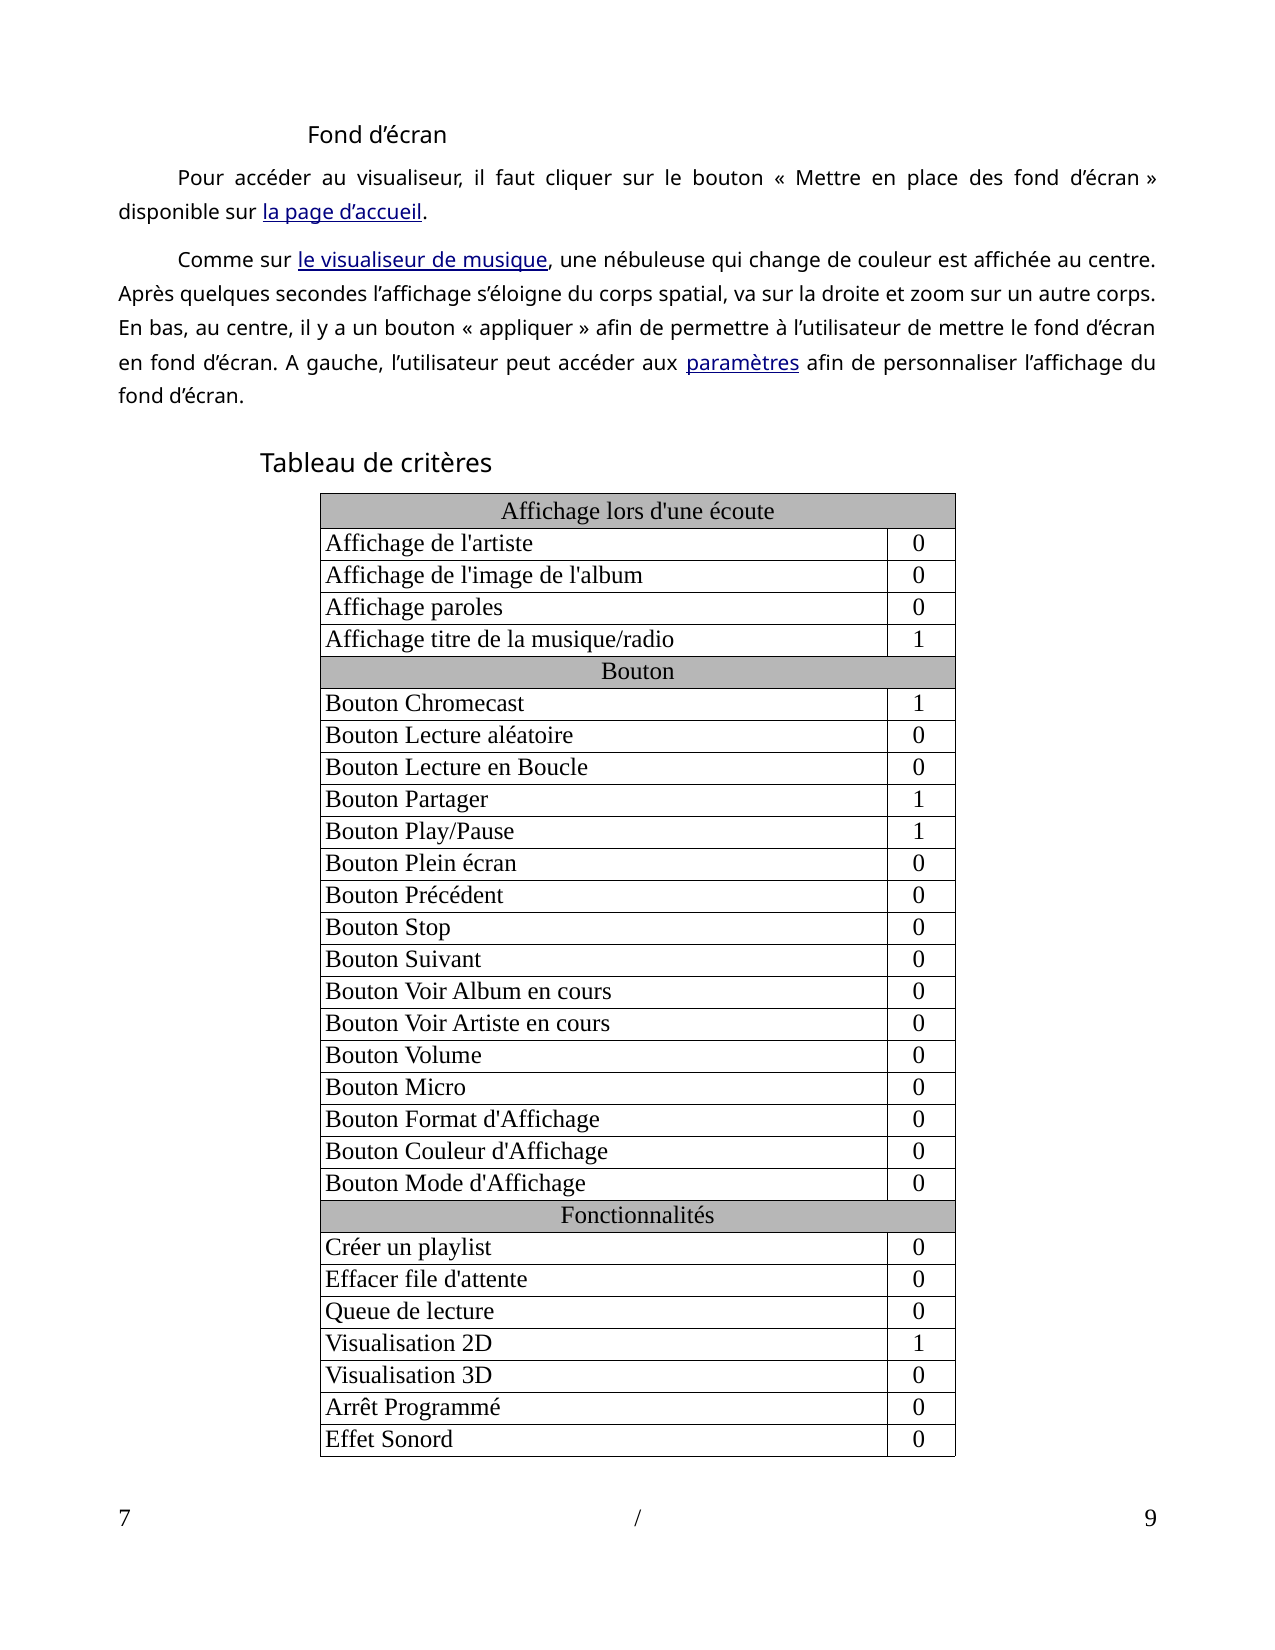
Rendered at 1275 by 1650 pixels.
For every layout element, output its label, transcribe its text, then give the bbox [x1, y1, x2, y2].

table_cell 0 [888, 753, 955, 784]
table_header Affichage lors d'une écoute [321, 494, 955, 528]
table_cell Fonctionnalités [321, 1201, 955, 1232]
table_cell 0 [888, 1105, 955, 1136]
table_cell Queue de lecture [321, 1297, 887, 1328]
table_cell 0 [888, 1297, 955, 1328]
table_cell Affichage titre de la musique/radio [321, 625, 887, 656]
table_cell 1 [888, 689, 955, 720]
table_cell 0 [888, 1137, 955, 1168]
table_cell Effacer file d'attente [321, 1265, 887, 1296]
table_cell Bouton Volume [321, 1041, 887, 1072]
text Pour accéder au visualiseur, il faut cliquer sur le bouton « Mettre en place des fond d’écran » disponible sur la page d’accueil. [118, 163, 1157, 225]
table_cell Affichage paroles [321, 593, 887, 624]
table_cell Bouton Voir Artiste en cours [321, 1009, 887, 1040]
table_cell Bouton Plein écran [321, 849, 887, 880]
table_cell Affichage de l'artiste [321, 529, 887, 560]
table_cell Affichage de l'image de l'album [321, 561, 887, 592]
table_cell 0 [888, 1361, 955, 1392]
table_cell 1 [888, 817, 955, 848]
table_cell Bouton Suivant [321, 945, 887, 976]
table_cell 0 [888, 1009, 955, 1040]
table_cell 0 [888, 881, 955, 912]
table_cell 1 [888, 1329, 955, 1360]
table_cell 0 [888, 1233, 955, 1264]
table_cell 0 [888, 721, 955, 752]
table_cell Bouton Voir Album en cours [321, 977, 887, 1008]
table_cell Bouton Micro [321, 1073, 887, 1104]
table_cell 0 [888, 1265, 955, 1296]
table_cell 1 [888, 785, 955, 816]
table_cell Bouton [321, 657, 955, 688]
table_cell 0 [888, 529, 955, 560]
subtitle Tableau de critères [260, 445, 1157, 481]
table_cell 0 [888, 913, 955, 944]
table_cell 0 [888, 561, 955, 592]
table_cell Bouton Précédent [321, 881, 887, 912]
table_cell 1 [888, 625, 955, 656]
subtitle Fond d’écran [118, 118, 1157, 150]
table_cell Bouton Couleur d'Affichage [321, 1137, 887, 1168]
table_cell Bouton Format d'Affichage [321, 1105, 887, 1136]
table_cell 0 [888, 1041, 955, 1072]
table_cell 0 [888, 593, 955, 624]
table_cell Créer un playlist [321, 1233, 887, 1264]
table_cell Bouton Lecture en Boucle [321, 753, 887, 784]
table_cell 0 [888, 1393, 955, 1424]
table_cell 0 [888, 977, 955, 1008]
table_cell Visualisation 2D [321, 1329, 887, 1360]
table_cell Bouton Stop [321, 913, 887, 944]
table_cell Visualisation 3D [321, 1361, 887, 1392]
table_cell Effet Sonord [321, 1425, 887, 1456]
table_cell Bouton Lecture aléatoire [321, 721, 887, 752]
table_cell 0 [888, 1169, 955, 1200]
table_cell 0 [888, 1073, 955, 1104]
table_cell Bouton Play/Pause [321, 817, 887, 848]
table_cell 0 [888, 1425, 955, 1456]
table_cell 0 [888, 849, 955, 880]
table_cell 0 [888, 945, 955, 976]
table_cell Bouton Partager [321, 785, 887, 816]
table_cell Arrêt Programmé [321, 1393, 887, 1424]
table_cell Bouton Mode d'Affichage [321, 1169, 887, 1200]
text Comme sur le visualiseur de musique, une nébuleuse qui change de couleur est affichée au centre. Après quelques secondes l’affichage s’éloigne du corps spatial, va sur la droite et zoom sur un autre corps. En bas, au centre, il y a un bouton « appliquer » afin de permettre à l’utilisateur de mettre le fond d’écran en fond d’écran. A gauche, l’utilisateur peut accéder aux paramètres afin de personnaliser l’affichage du fond d’écran. [118, 245, 1157, 410]
table_cell Bouton Chromecast [321, 689, 887, 720]
